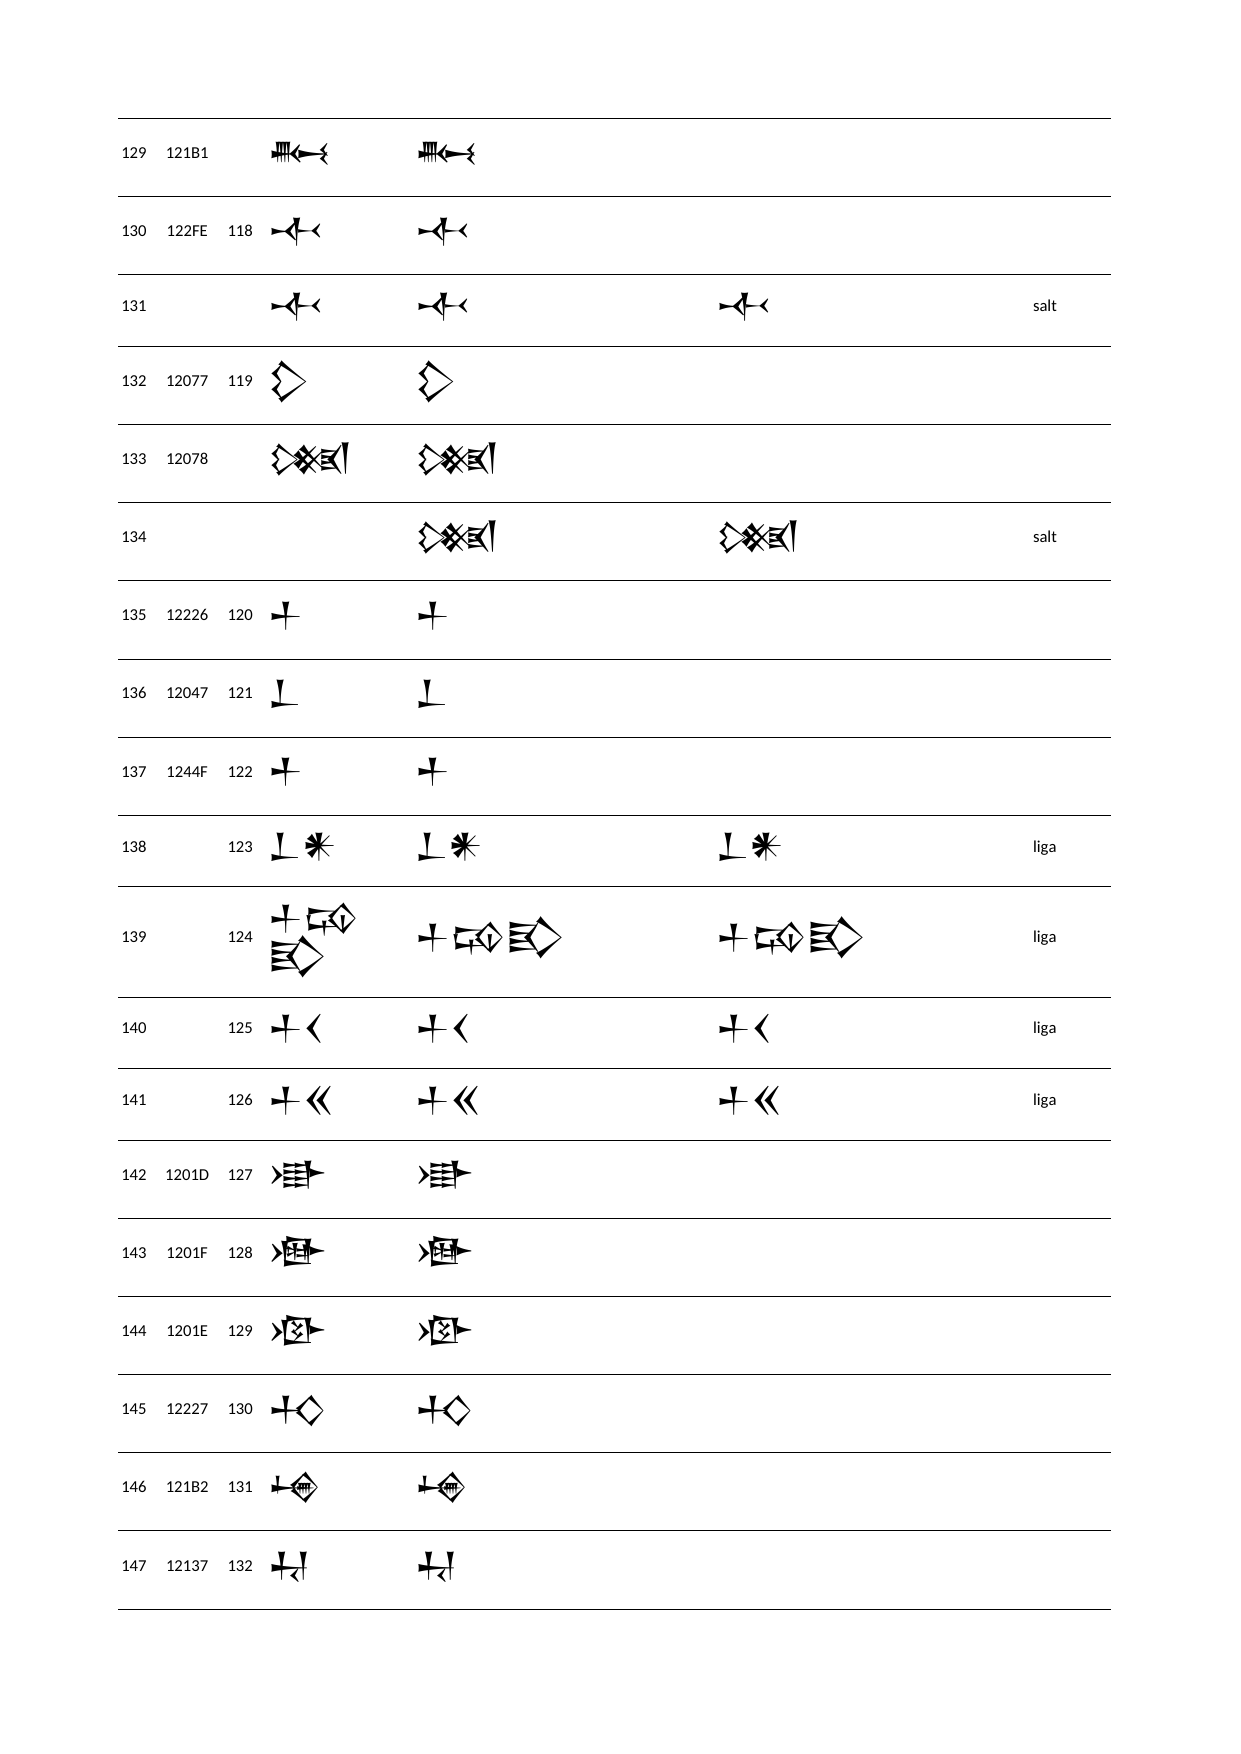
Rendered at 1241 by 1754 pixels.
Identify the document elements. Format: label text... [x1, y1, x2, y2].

table_cell [713, 347, 1030, 424]
table_cell [713, 197, 1030, 274]
table_cell 12226 [160, 581, 214, 658]
table_cell [160, 998, 214, 1068]
table_cell [1030, 581, 1111, 658]
table_cell 𒑏 [266, 738, 412, 815]
table_cell 133 [118, 425, 160, 502]
table_cell 𒄷 [266, 1531, 412, 1608]
table_cell [713, 1531, 1030, 1608]
table_cell 𒈦𒎙 [412, 1069, 713, 1140]
table_cell 128 [214, 1219, 266, 1296]
table_cell 𒀝 [412, 1141, 713, 1218]
table_cell liga [1030, 1069, 1111, 1140]
table_cell [266, 503, 412, 580]
table_cell [713, 1141, 1030, 1218]
table_cell liga [1030, 816, 1111, 886]
table_cell 𒀞 [412, 1297, 713, 1374]
table_cell 130 [214, 1375, 266, 1452]
table_cell 135 [118, 581, 160, 658]
table_cell 121B2 [160, 1453, 214, 1530]
table_cell 𒁸 [412, 425, 713, 502]
table_cell [214, 425, 266, 502]
table_cell 𒆲 [412, 1453, 713, 1530]
table_cell 129 [118, 119, 160, 196]
table_cell [160, 1069, 214, 1140]
table_cell 142 [118, 1141, 160, 1218]
table_cell 𒈦 [266, 581, 412, 658]
table_cell 12047 [160, 660, 214, 737]
table_cell 𒁇 [412, 660, 713, 737]
table_cell 123 [214, 816, 266, 886]
table_cell [160, 887, 214, 997]
table_cell 𒈧 [266, 1375, 412, 1452]
table_cell 𒋾 [412, 275, 713, 346]
table_cell 139 [118, 887, 160, 997]
table_cell [713, 581, 1030, 658]
table_cell 122FE [160, 197, 214, 274]
table_cell 𒀟 [412, 1219, 713, 1296]
table_cell 126 [214, 1069, 266, 1140]
table_cell 147 [118, 1531, 160, 1608]
table_cell [1030, 1219, 1111, 1296]
table_cell 𒈦𒌋 [266, 998, 412, 1068]
table_cell 𒋾 [412, 197, 713, 274]
table_cell 𒁸 [266, 425, 412, 502]
table_cell [713, 425, 1030, 502]
table_cell [1030, 1531, 1111, 1608]
table_cell 1201E [160, 1297, 214, 1374]
table_cell 131 [118, 275, 160, 346]
table_cell [1030, 660, 1111, 737]
table_cell 𒆱 [412, 119, 713, 196]
table_cell 𒁷 [412, 347, 713, 424]
table_cell 1244F [160, 738, 214, 815]
table_cell 131 [214, 1453, 266, 1530]
table_cell [160, 816, 214, 886]
table_cell 12078 [160, 425, 214, 502]
table_cell 𒀞 [266, 1297, 412, 1374]
table_cell liga [1030, 998, 1111, 1068]
table_cell 𒈦𒄘𒃼 [412, 887, 713, 997]
table_cell 𒆲 [266, 1453, 412, 1530]
table_cell 1201F [160, 1219, 214, 1296]
table_cell 120 [214, 581, 266, 658]
table_cell 140 [118, 998, 160, 1068]
table_cell 𒈦𒌋 [713, 998, 1030, 1068]
table_cell [713, 1219, 1030, 1296]
table_cell 127 [214, 1141, 266, 1218]
table_cell 1201D [160, 1141, 214, 1218]
table_cell 𒁇 [266, 660, 412, 737]
table_cell 𒈦𒌋 [412, 998, 713, 1068]
table_cell 𒑏 [412, 738, 713, 815]
table_cell liga [1030, 887, 1111, 997]
table_cell 𒁸 [713, 503, 1030, 580]
table_cell [1030, 347, 1111, 424]
table_cell 𒁷 [266, 347, 412, 424]
table_cell 119 [214, 347, 266, 424]
table_cell 𒈦 [412, 581, 713, 658]
table_cell 𒈦𒄘𒃼 [713, 887, 1030, 997]
table_cell 𒋾 [713, 275, 1030, 346]
table_cell 137 [118, 738, 160, 815]
table_cell [214, 119, 266, 196]
table_cell 121 [214, 660, 266, 737]
table_cell [214, 503, 266, 580]
table_cell [1030, 425, 1111, 502]
table_cell [160, 275, 214, 346]
table_cell 𒀝 [266, 1141, 412, 1218]
table_cell 145 [118, 1375, 160, 1452]
table_cell 𒁇𒀭 [412, 816, 713, 886]
table_cell [1030, 119, 1111, 196]
table_cell 𒁇𒀭 [713, 816, 1030, 886]
table_cell 𒋾 [266, 197, 412, 274]
table_cell 144 [118, 1297, 160, 1374]
table_cell 𒈦𒄘𒃼 [266, 887, 412, 997]
table_cell [1030, 1141, 1111, 1218]
table_cell [713, 1297, 1030, 1374]
table_cell [160, 503, 214, 580]
table_cell 132 [214, 1531, 266, 1608]
table_cell 𒈧 [412, 1375, 713, 1452]
table_cell 146 [118, 1453, 160, 1530]
table_cell salt [1030, 275, 1111, 346]
table_cell 125 [214, 998, 266, 1068]
table_cell 122 [214, 738, 266, 815]
table_cell [713, 1453, 1030, 1530]
table_cell 124 [214, 887, 266, 997]
table_cell 𒁇𒀭 [266, 816, 412, 886]
table_cell [713, 738, 1030, 815]
table_cell 𒀟 [266, 1219, 412, 1296]
table_cell 129 [214, 1297, 266, 1374]
table_cell salt [1030, 503, 1111, 580]
table_cell 132 [118, 347, 160, 424]
table_cell [214, 275, 266, 346]
table_cell 136 [118, 660, 160, 737]
table_cell [1030, 197, 1111, 274]
table_cell 130 [118, 197, 160, 274]
table_cell 118 [214, 197, 266, 274]
table_cell 𒋾 [266, 275, 412, 346]
table_cell 121B1 [160, 119, 214, 196]
table_cell 141 [118, 1069, 160, 1140]
table_cell [1030, 1375, 1111, 1452]
table_cell [713, 660, 1030, 737]
table_cell 143 [118, 1219, 160, 1296]
table_cell [1030, 1453, 1111, 1530]
table_cell 𒈦𒎙 [713, 1069, 1030, 1140]
table_cell [713, 119, 1030, 196]
table_cell [1030, 1297, 1111, 1374]
table_cell 𒆱 [266, 119, 412, 196]
table_cell 12137 [160, 1531, 214, 1608]
table_cell 12227 [160, 1375, 214, 1452]
table_cell 138 [118, 816, 160, 886]
table_cell 134 [118, 503, 160, 580]
table_cell 𒁸 [412, 503, 713, 580]
table_cell 𒄷 [412, 1531, 713, 1608]
table_cell 𒈦𒎙 [266, 1069, 412, 1140]
table_cell [1030, 738, 1111, 815]
table_cell 12077 [160, 347, 214, 424]
table_cell [713, 1375, 1030, 1452]
